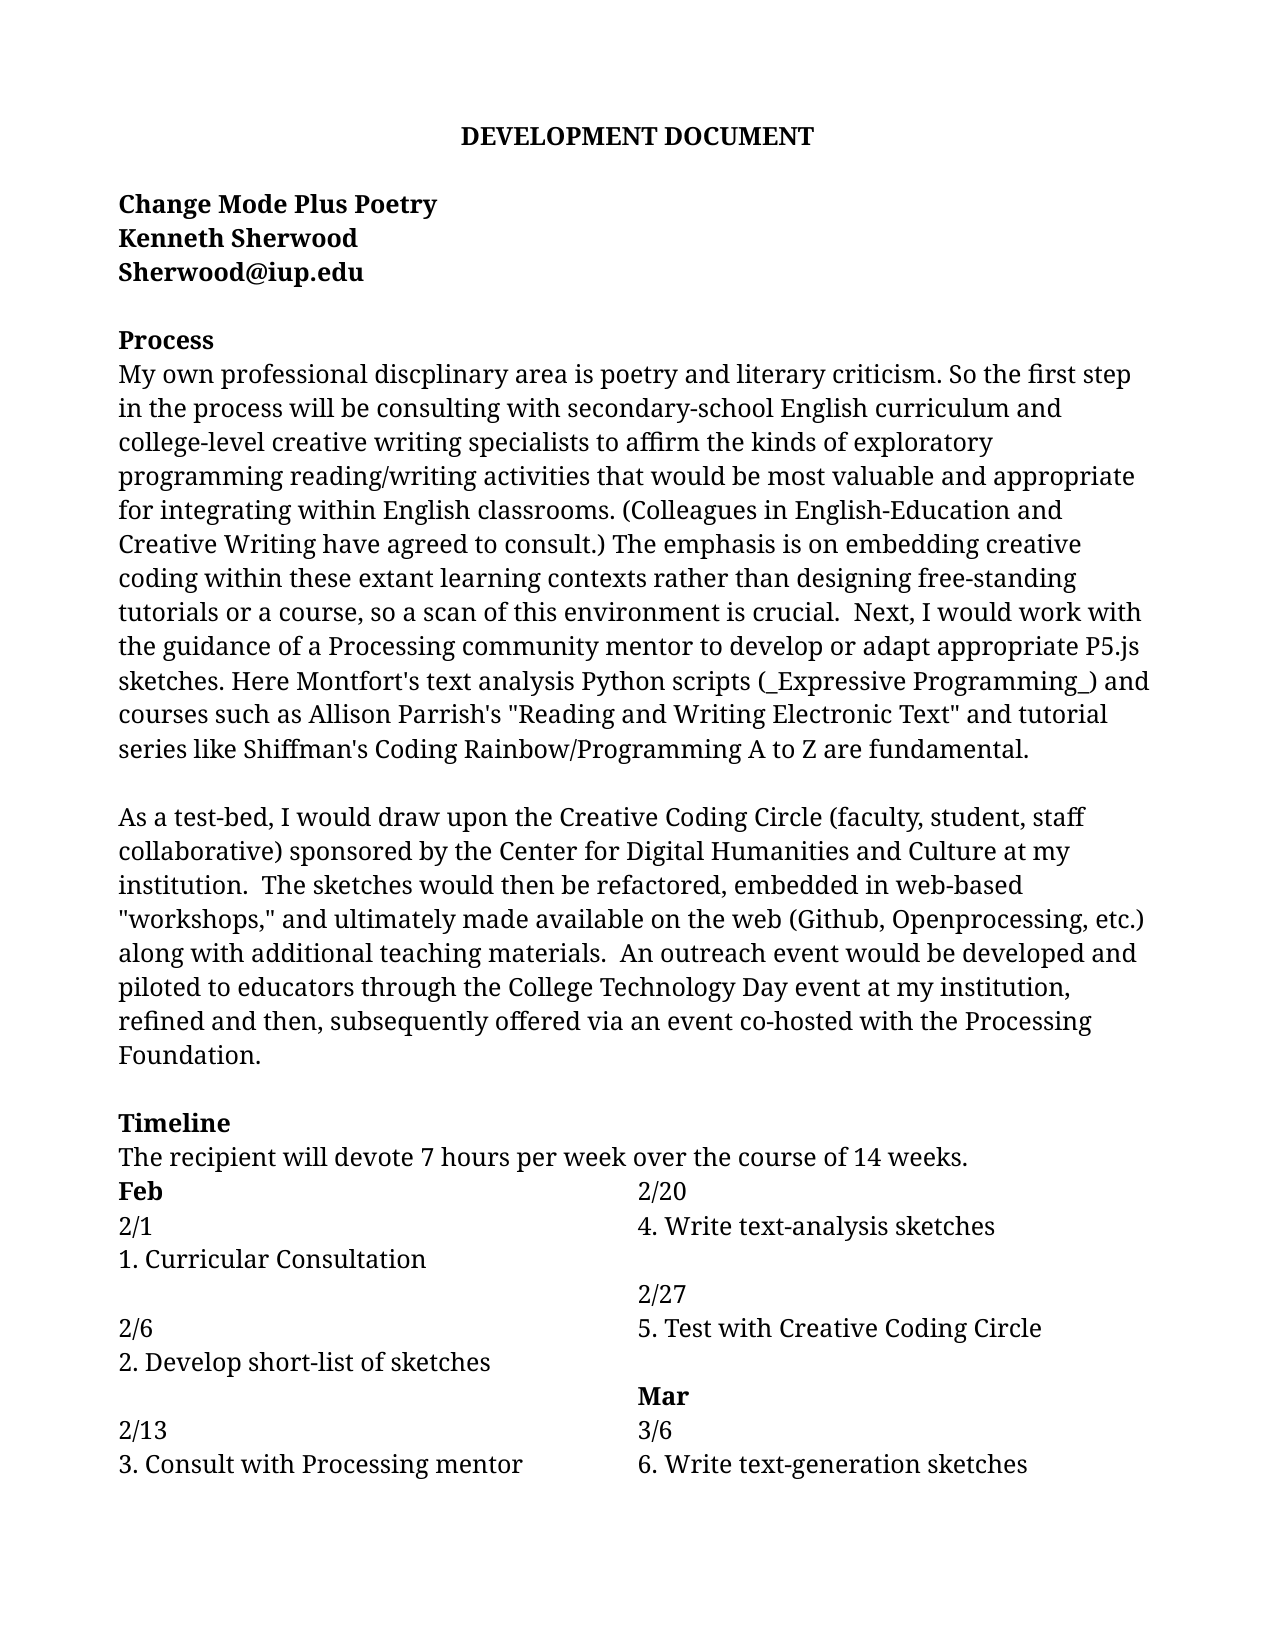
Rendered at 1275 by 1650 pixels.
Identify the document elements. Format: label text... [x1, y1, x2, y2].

text The recipient will devote 7 hours per week over the course of 14 weeks. [118, 1140, 1157, 1174]
text Process [118, 322, 1157, 357]
text 1. Curricular Consultation [118, 1242, 637, 1276]
text Sherwood@iup.edu [118, 254, 1157, 288]
text Timeline [118, 1106, 1157, 1140]
text Kenneth Sherwood [118, 220, 1157, 254]
text 2/27 [637, 1276, 1157, 1310]
text 2/20 [637, 1174, 1157, 1208]
text DEVELOPMENT DOCUMENT [118, 118, 1157, 152]
text 2/1 [118, 1208, 637, 1242]
text As a test-bed, I would draw upon the Creative Coding Circle (faculty, student, staff collaborative) sponsored by the Center for Digital Humanities and Culture at my institution. The sketches would then be refactored, embedded in web-based "workshops," and ultimately made available on the web (Github, Openprocessing, etc.) along with additional teaching materials. An outreach event would be developed and piloted to educators through the College Technology Day event at my institution, refined and then, subsequently offered via an event co-hosted with the Processing Foundation. [118, 799, 1157, 1072]
text 3/6 [637, 1412, 1157, 1447]
text Change Mode Plus Poetry [118, 186, 1157, 220]
text My own professional discplinary area is poetry and literary criticism. So the first step in the process will be consulting with secondary-school English curriculum and college-level creative writing specialists to affirm the kinds of exploratory programming reading/writing activities that would be most valuable and appropriate for integrating within English classrooms. (Colleagues in English-Education and Creative Writing have agreed to consult.) The emphasis is on embedding creative coding within these extant learning contexts rather than designing free-standing tutorials or a course, so a scan of this environment is crucial. Next, I would work with the guidance of a Processing community mentor to develop or adapt appropriate P5.js sketches. Here Montfort's text analysis Python scripts (_Expressive Programming_) and courses such as Allison Parrish's "Reading and Writing Electronic Text" and tutorial series like Shiffman's Coding Rainbow/Programming A to Z are fundamental. [118, 357, 1157, 765]
text 2/6 [118, 1310, 637, 1344]
text Mar [637, 1378, 1157, 1412]
text Feb [118, 1174, 637, 1208]
text 5. Test with Creative Coding Circle [637, 1310, 1157, 1344]
text 3. Consult with Processing mentor [118, 1447, 637, 1481]
text 2. Develop short-list of sketches [118, 1344, 637, 1378]
text 4. Write text-analysis sketches [637, 1208, 1157, 1242]
text 6. Write text-generation sketches [637, 1447, 1157, 1481]
text 2/13 [118, 1412, 637, 1447]
